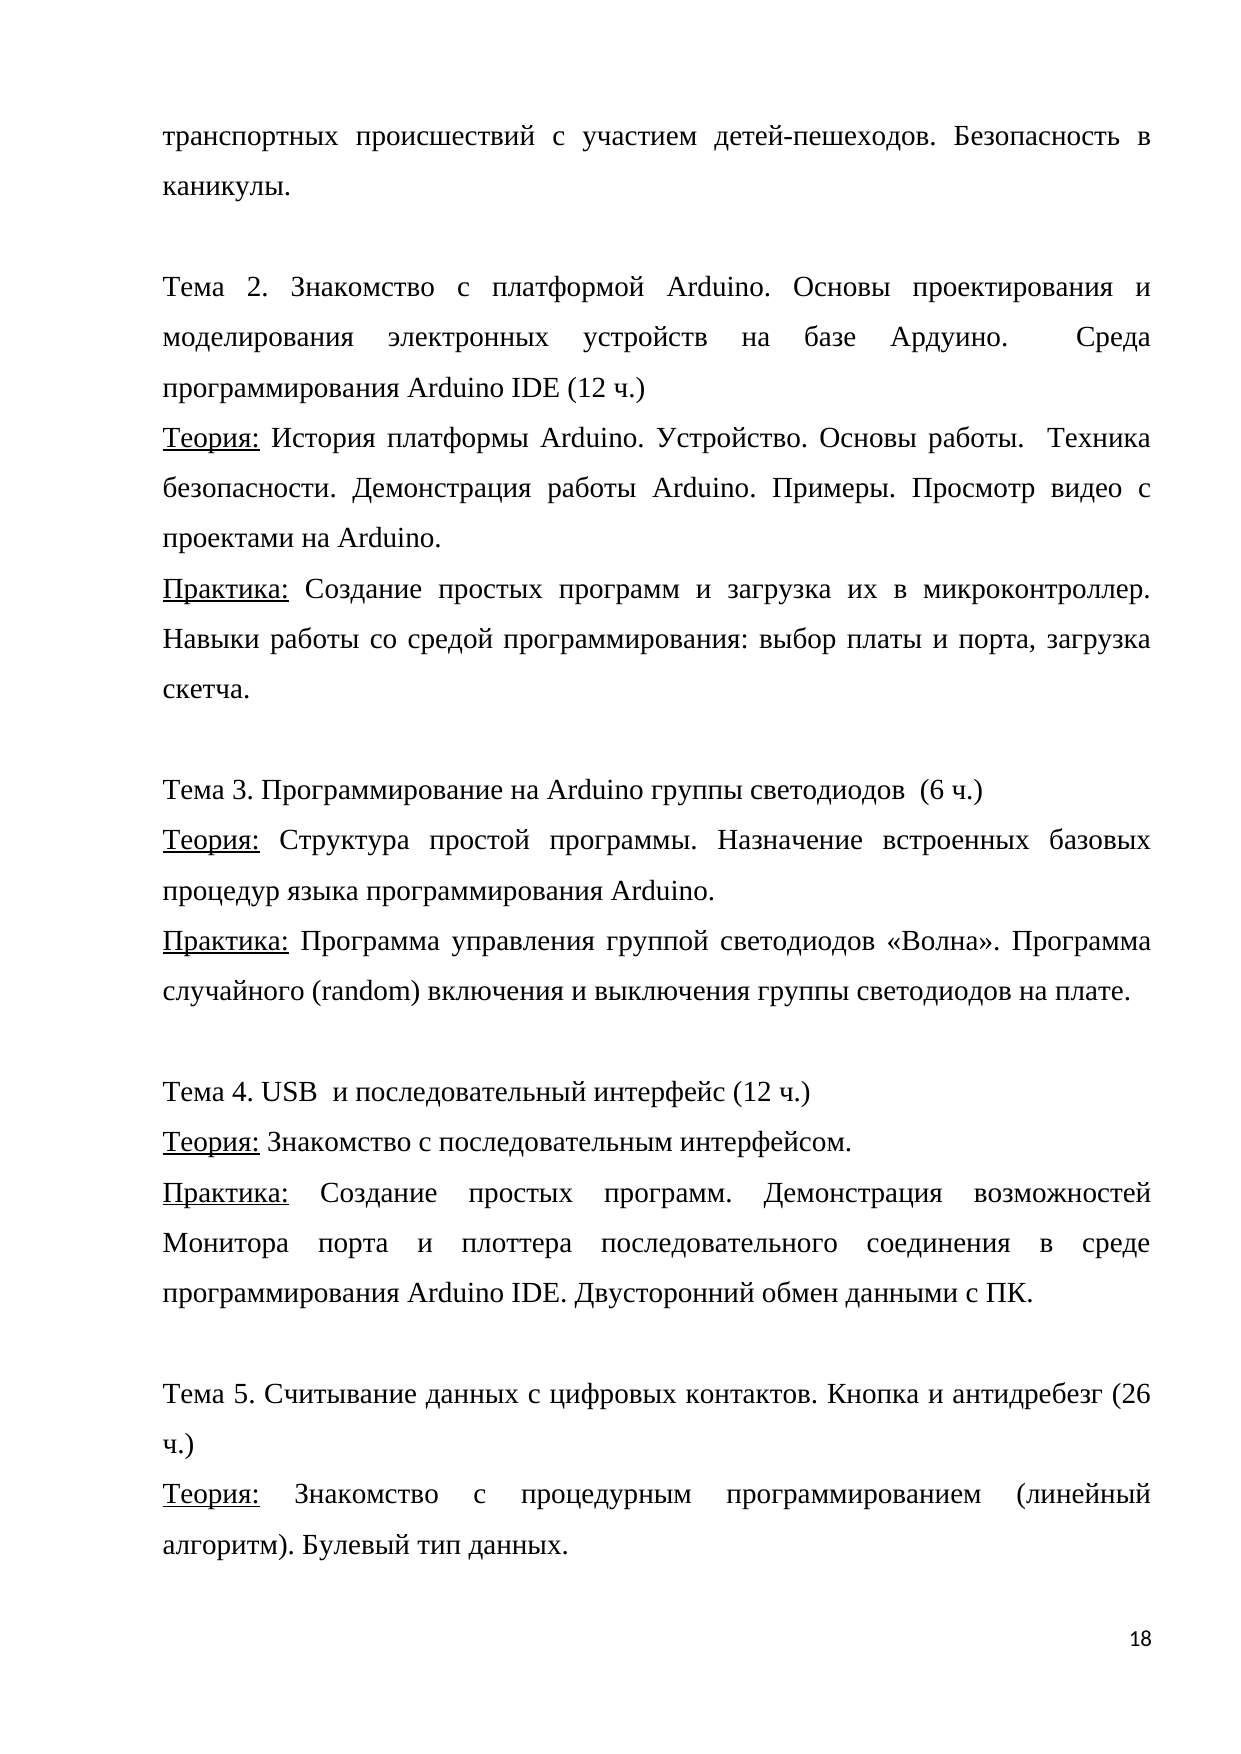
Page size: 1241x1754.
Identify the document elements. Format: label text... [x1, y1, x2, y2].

text Теория: Знакомство с процедурным программированием (линейный алгоритм). Булевый тип данных. [162, 1477, 1152, 1560]
text Практика: Создание простых программ и загрузка их в микроконтроллер. Навыки работы со средой программирования: выбор платы и порта, загрузка скетча. [162, 571, 1152, 705]
text Тема 5. Считывание данных с цифровых контактов. Кнопка и антидребезг (26 ч.) [162, 1376, 1152, 1460]
text Тема 2. Знакомство с платформой Arduino. Основы проектирования и моделирования электронных устройств на базе Ардуино. Среда программирования Arduino IDE (12 ч.) [162, 269, 1152, 403]
text Практика: Программа управления группой светодиодов «Волна». Программа случайного (random) включения и выключения группы светодиодов на плате. [162, 923, 1152, 1007]
text Тема 3. Программирование на Arduino группы светодиодов (6 ч.) [162, 772, 1152, 806]
text Практика: Создание простых программ. Демонстрация возможностей Монитора порта и плоттера последовательного соединения в среде программирования Arduino IDE. Двусторонний обмен данными с ПК. [162, 1175, 1152, 1309]
text Теория: Структура простой программы. Назначение встроенных базовых процедур языка программирования Arduino. [162, 822, 1152, 906]
text Теория: Знакомство с последовательным интерфейсом. [162, 1124, 1152, 1158]
text Теория: История платформы Arduino. Устройство. Основы работы. Техника безопасности. Демонстрация работы Arduino. Примеры. Просмотр видео с проектами на Arduino. [162, 420, 1152, 554]
text Тема 4. USB и последовательный интерфейс (12 ч.) [162, 1074, 1152, 1108]
text транспортных происшествий с участием детей-пешеходов. Безопасность в каникулы. [162, 118, 1152, 202]
